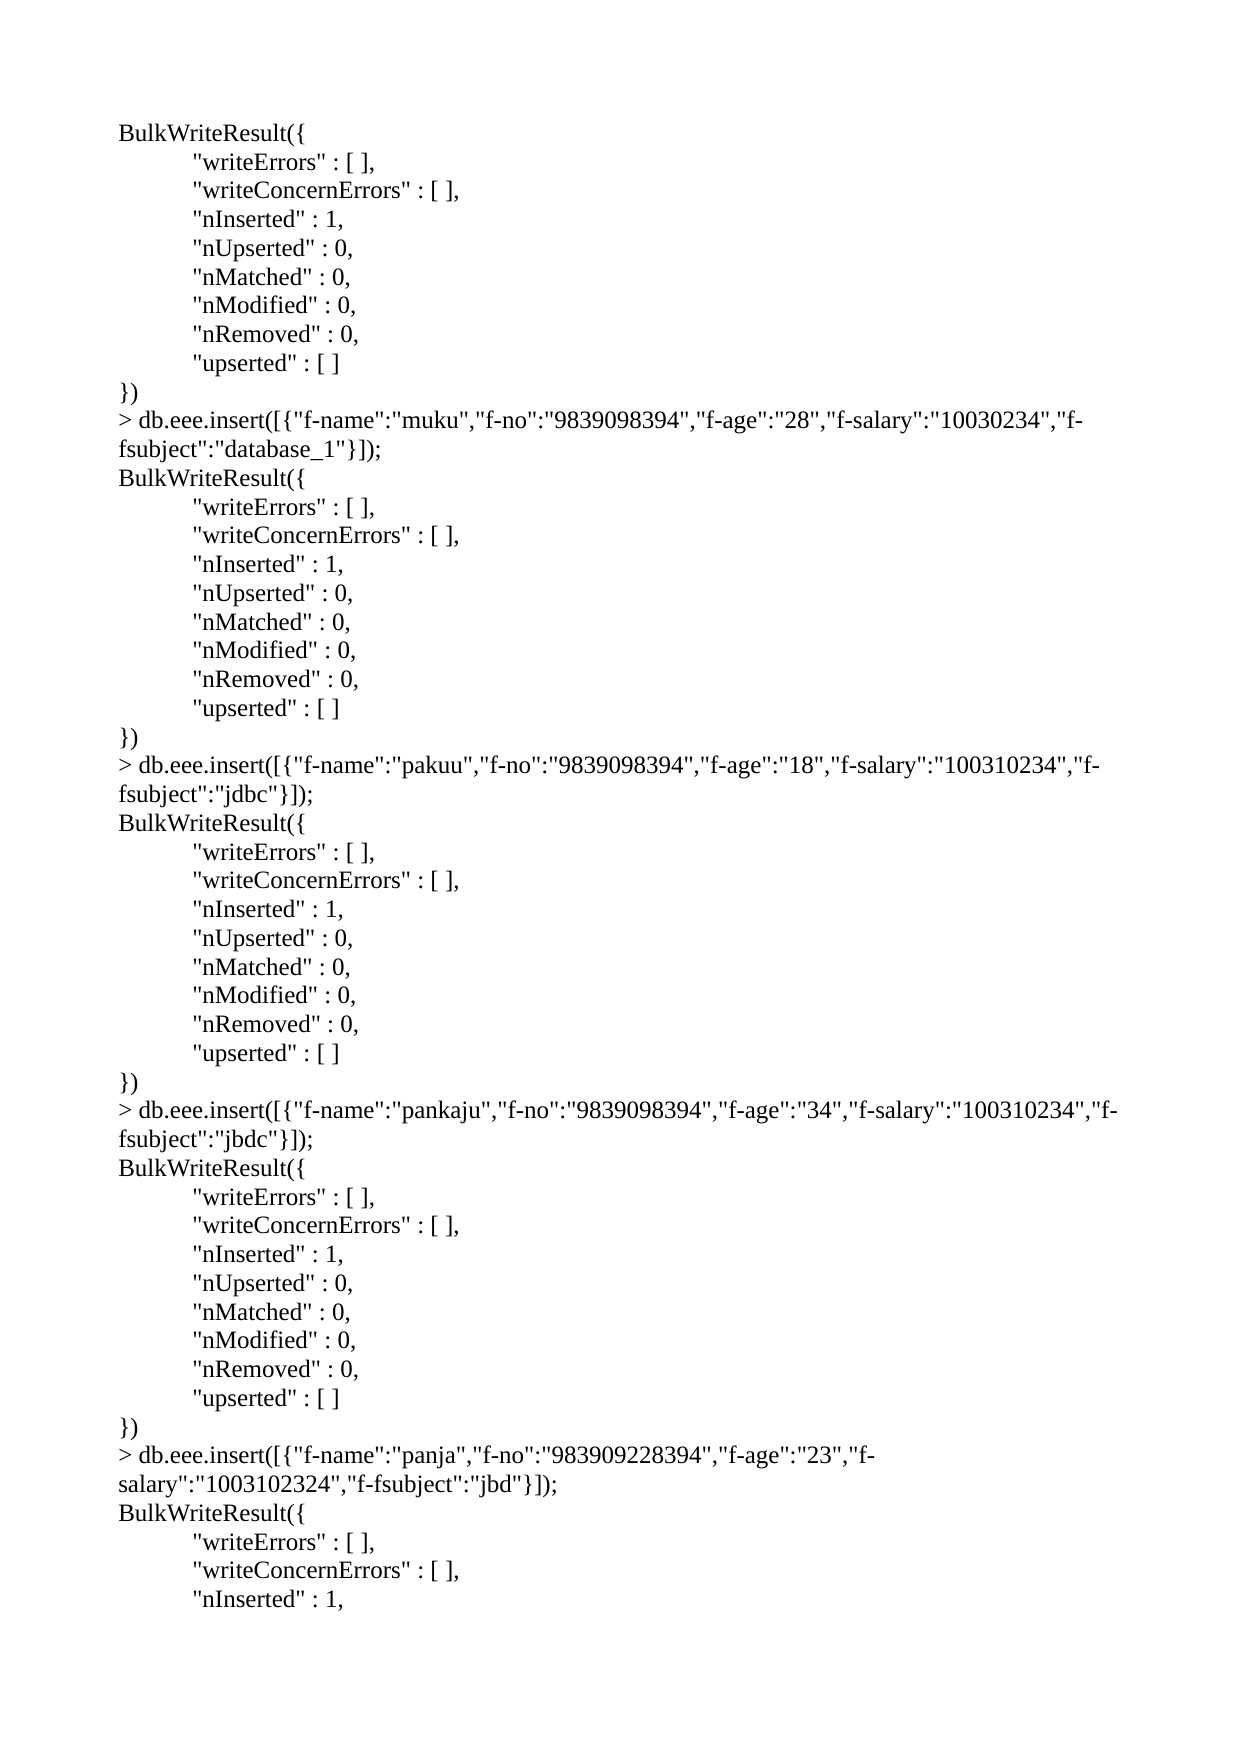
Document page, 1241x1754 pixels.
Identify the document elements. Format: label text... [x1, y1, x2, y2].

text "nInserted" : 1, [118, 549, 1122, 578]
text "nInserted" : 1, [118, 1239, 1122, 1268]
text "writeConcernErrors" : [ ], [118, 866, 1122, 894]
text "writeErrors" : [ ], [118, 1182, 1122, 1211]
text BulkWriteResult({ [118, 463, 1122, 492]
text "nInserted" : 1, [118, 1584, 1122, 1613]
text "nRemoved" : 0, [118, 1009, 1122, 1038]
text BulkWriteResult({ [118, 118, 1122, 147]
text BulkWriteResult({ [118, 1153, 1122, 1182]
text "nUpserted" : 0, [118, 1268, 1122, 1297]
text "nInserted" : 1, [118, 204, 1122, 233]
text "nUpserted" : 0, [118, 923, 1122, 952]
text "writeConcernErrors" : [ ], [118, 176, 1122, 204]
text "nMatched" : 0, [118, 262, 1122, 291]
text "nRemoved" : 0, [118, 664, 1122, 693]
text }) [118, 377, 1122, 406]
text "nUpserted" : 0, [118, 578, 1122, 607]
text "nInserted" : 1, [118, 894, 1122, 923]
text "writeErrors" : [ ], [118, 837, 1122, 866]
text > db.eee.insert([{"f-name":"muku","f-no":"9839098394","f-age":"28","f-salary":"10030234","f-fsubject":"database_1"}]); [118, 406, 1122, 463]
text }) [118, 1412, 1122, 1441]
text > db.eee.insert([{"f-name":"pakuu","f-no":"9839098394","f-age":"18","f-salary":"100310234","f-fsubject":"jdbc"}]); [118, 751, 1122, 808]
text BulkWriteResult({ [118, 1498, 1122, 1527]
text "nRemoved" : 0, [118, 1354, 1122, 1383]
text "writeErrors" : [ ], [118, 492, 1122, 521]
text "writeErrors" : [ ], [118, 147, 1122, 176]
text "nRemoved" : 0, [118, 319, 1122, 348]
text "writeErrors" : [ ], [118, 1527, 1122, 1556]
text "writeConcernErrors" : [ ], [118, 521, 1122, 549]
text "nModified" : 0, [118, 636, 1122, 664]
text "nMatched" : 0, [118, 952, 1122, 981]
text "nUpserted" : 0, [118, 233, 1122, 262]
text "writeConcernErrors" : [ ], [118, 1211, 1122, 1239]
text "upserted" : [ ] [118, 693, 1122, 722]
text "writeConcernErrors" : [ ], [118, 1556, 1122, 1584]
text "nMatched" : 0, [118, 607, 1122, 636]
text "nModified" : 0, [118, 981, 1122, 1009]
text "upserted" : [ ] [118, 1038, 1122, 1067]
text "nMatched" : 0, [118, 1297, 1122, 1326]
text > db.eee.insert([{"f-name":"pankaju","f-no":"9839098394","f-age":"34","f-salary":"100310234","f-fsubject":"jbdc"}]); [118, 1096, 1122, 1153]
text > db.eee.insert([{"f-name":"panja","f-no":"983909228394","f-age":"23","f-salary":"1003102324","f-fsubject":"jbd"}]); [118, 1441, 1122, 1498]
text "upserted" : [ ] [118, 1383, 1122, 1412]
text "nModified" : 0, [118, 291, 1122, 319]
text "upserted" : [ ] [118, 348, 1122, 377]
text "nModified" : 0, [118, 1326, 1122, 1354]
text }) [118, 722, 1122, 751]
text }) [118, 1067, 1122, 1096]
text BulkWriteResult({ [118, 808, 1122, 837]
